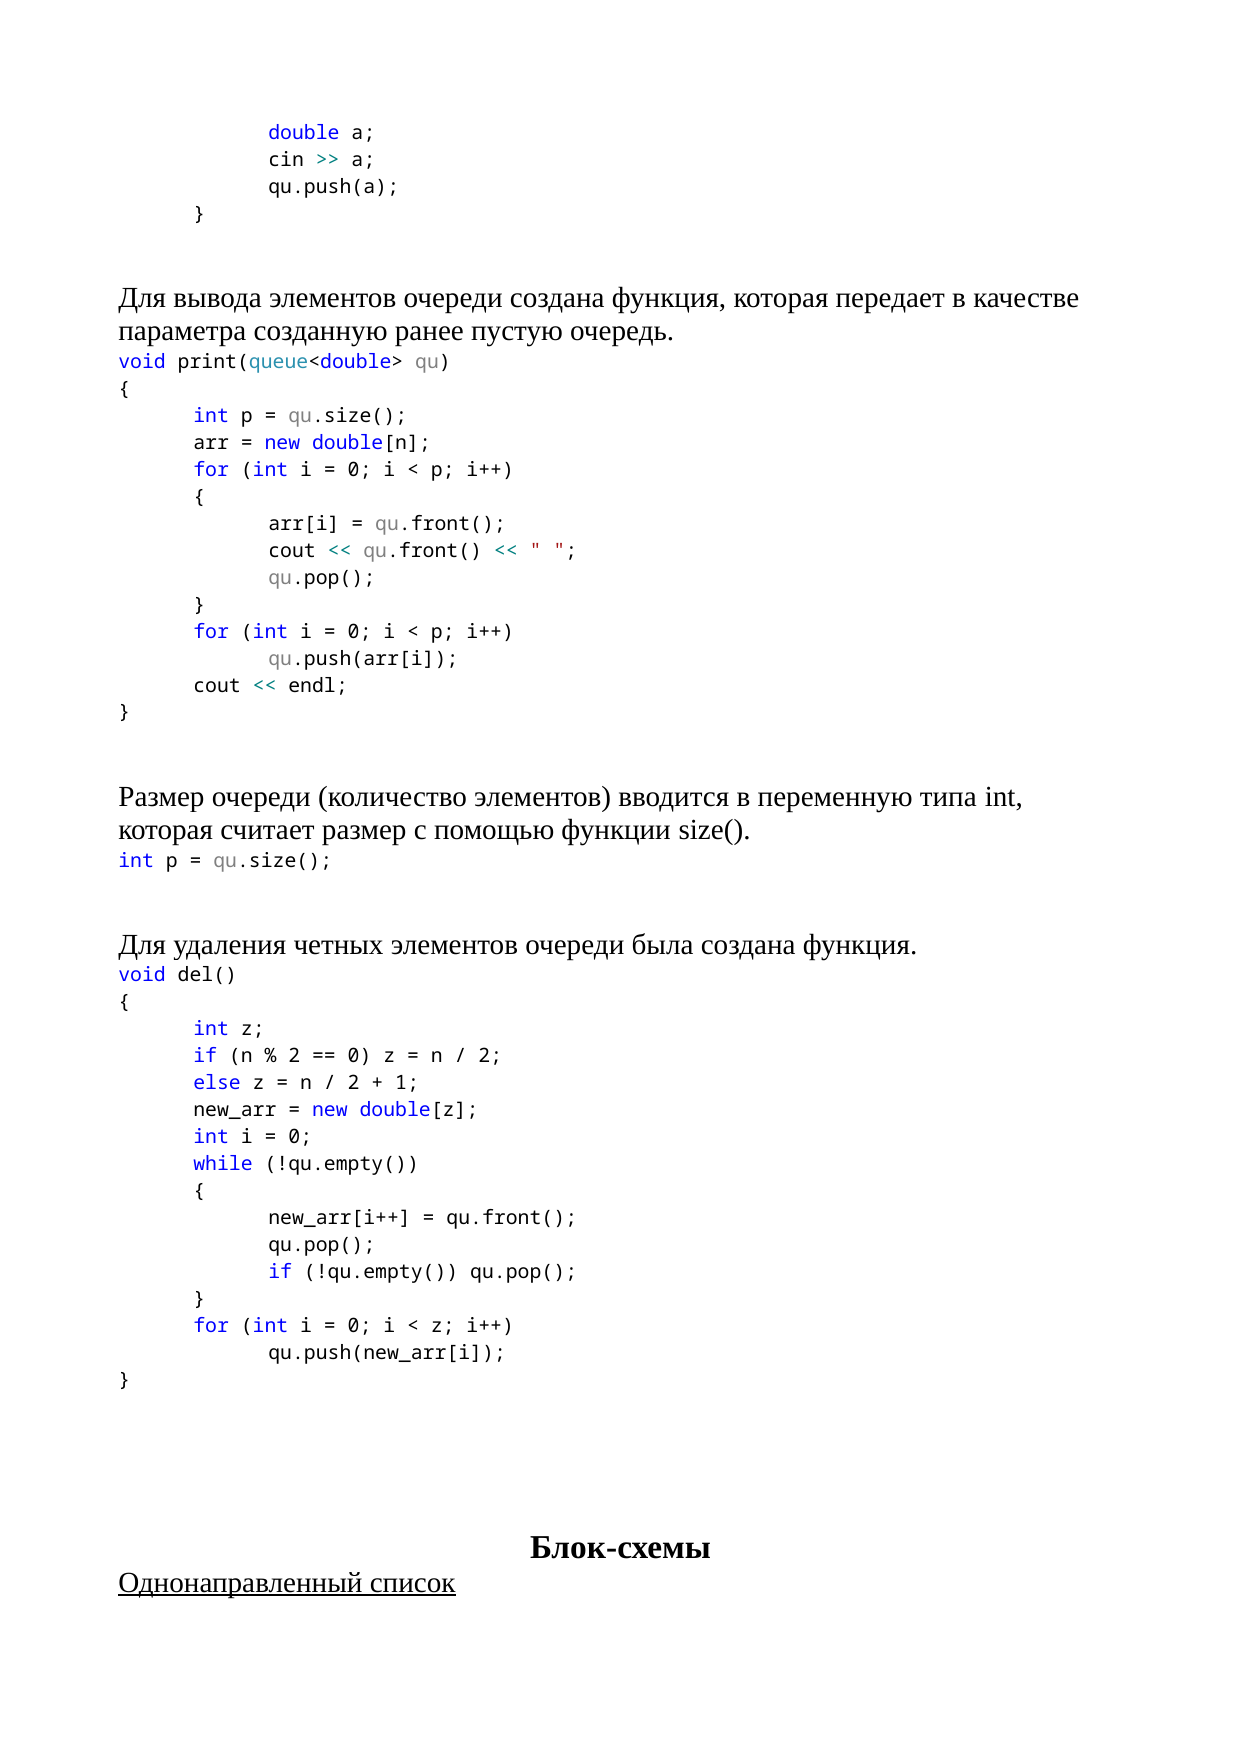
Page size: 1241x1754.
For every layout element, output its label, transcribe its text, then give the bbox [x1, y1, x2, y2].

text for (int i = 0; i < z; i++) [118, 1311, 1122, 1338]
text qu.push(arr[i]); [118, 644, 1122, 671]
text Блок-схемы [118, 1527, 1122, 1565]
text new_arr = new double[z]; [118, 1095, 1122, 1122]
text int p = qu.size(); [118, 846, 1122, 873]
text { [118, 987, 1122, 1014]
text } [118, 1365, 1122, 1392]
text { [118, 482, 1122, 509]
text void print(queue<double> qu) [118, 347, 1122, 374]
text if (n % 2 == 0) z = n / 2; [118, 1041, 1122, 1068]
text if (!qu.empty()) qu.pop(); [118, 1257, 1122, 1284]
text cout << endl; [118, 671, 1122, 698]
text } [118, 1284, 1122, 1311]
text qu.push(new_arr[i]); [118, 1338, 1122, 1365]
text qu.pop(); [118, 563, 1122, 590]
text void del() [118, 960, 1122, 987]
text cout << qu.front() << " "; [118, 536, 1122, 563]
text double a; [118, 118, 1122, 145]
text int i = 0; [118, 1122, 1122, 1149]
text int z; [118, 1014, 1122, 1041]
text } [118, 698, 1122, 725]
text { [118, 1176, 1122, 1203]
text for (int i = 0; i < p; i++) [118, 455, 1122, 482]
text Для удаления четных элементов очереди была создана функция. [118, 927, 1122, 960]
text arr[i] = qu.front(); [118, 509, 1122, 536]
text qu.pop(); [118, 1230, 1122, 1257]
text Для вывода элементов очереди создана функция, которая передает в качестве параметра созданную ранее пустую очередь. [118, 280, 1122, 347]
text } [118, 590, 1122, 617]
text qu.push(a); [118, 172, 1122, 199]
text arr = new double[n]; [118, 428, 1122, 455]
text cin >> a; [118, 145, 1122, 172]
text for (int i = 0; i < p; i++) [118, 617, 1122, 644]
text int p = qu.size(); [118, 401, 1122, 428]
text } [118, 199, 1122, 226]
text new_arr[i++] = qu.front(); [118, 1203, 1122, 1230]
text while (!qu.empty()) [118, 1149, 1122, 1176]
text { [118, 374, 1122, 401]
text else z = n / 2 + 1; [118, 1068, 1122, 1095]
text Однонаправленный список [118, 1565, 1122, 1599]
text Размер очереди (количество элементов) вводится в переменную типа int, которая считает размер с помощью функции size(). [118, 779, 1122, 846]
